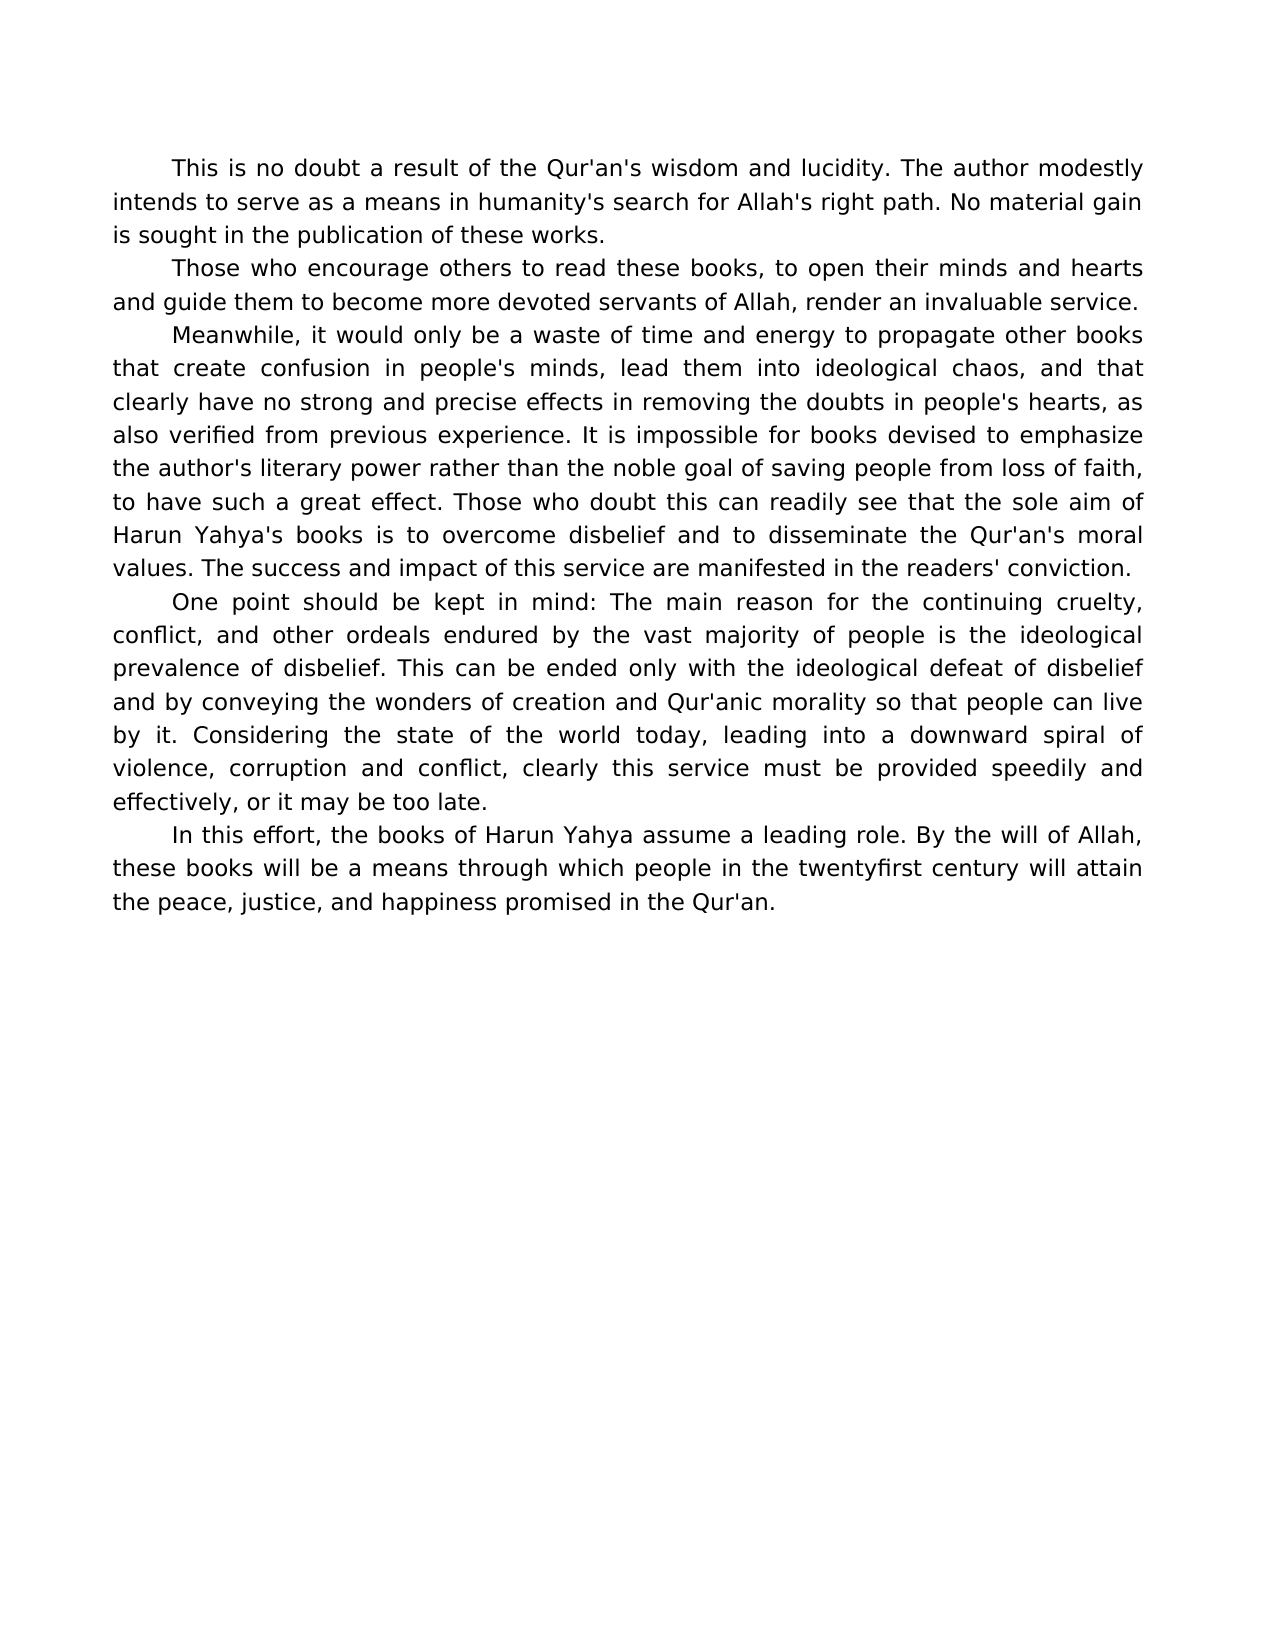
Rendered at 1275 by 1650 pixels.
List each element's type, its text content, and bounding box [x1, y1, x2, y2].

text One point should be kept in mind: The main reason for the continuing cruelty, conflict, and other ordeals endured by the vast majority of people is the ideological prevalence of disbelief. This can be ended only with the ideological defeat of disbelief and by conveying the wonders of creation and Qur'anic morality so that people can live by it. Considering the state of the world today, leading into a downward spiral of violence, corruption and conflict, clearly this service must be provided speedily and effectively, or it may be too late. [112, 583, 1145, 817]
text Meanwhile, it would only be a waste of time and energy to propagate other books that create confusion in people's minds, lead them into ideological chaos, and that clearly have no strong and precise effects in removing the doubts in people's hearts, as also verified from previous experience. It is impossible for books devised to emphasize the author's literary power rather than the noble goal of saving people from loss of faith, to have such a great effect. Those who doubt this can readily see that the sole aim of Harun Yahya's books is to overcome disbelief and to disseminate the Qur'an's moral values. The success and impact of this service are manifested in the readers' conviction. [112, 317, 1145, 583]
text This is no doubt a result of the Qur'an's wisdom and lucidity. The author modestly intends to serve as a means in humanity's search for Allah's right path. No material gain is sought in the publication of these works. [112, 150, 1145, 250]
text Those who encourage others to read these books, to open their minds and hearts and guide them to become more devoted servants of Allah, render an invaluable service. [112, 250, 1145, 317]
text In this effort, the books of Harun Yahya assume a leading role. By the will of Allah, these books will be a means through which people in the twentyfirst century will attain the peace, justice, and happiness promised in the Qur'an. [112, 817, 1145, 917]
